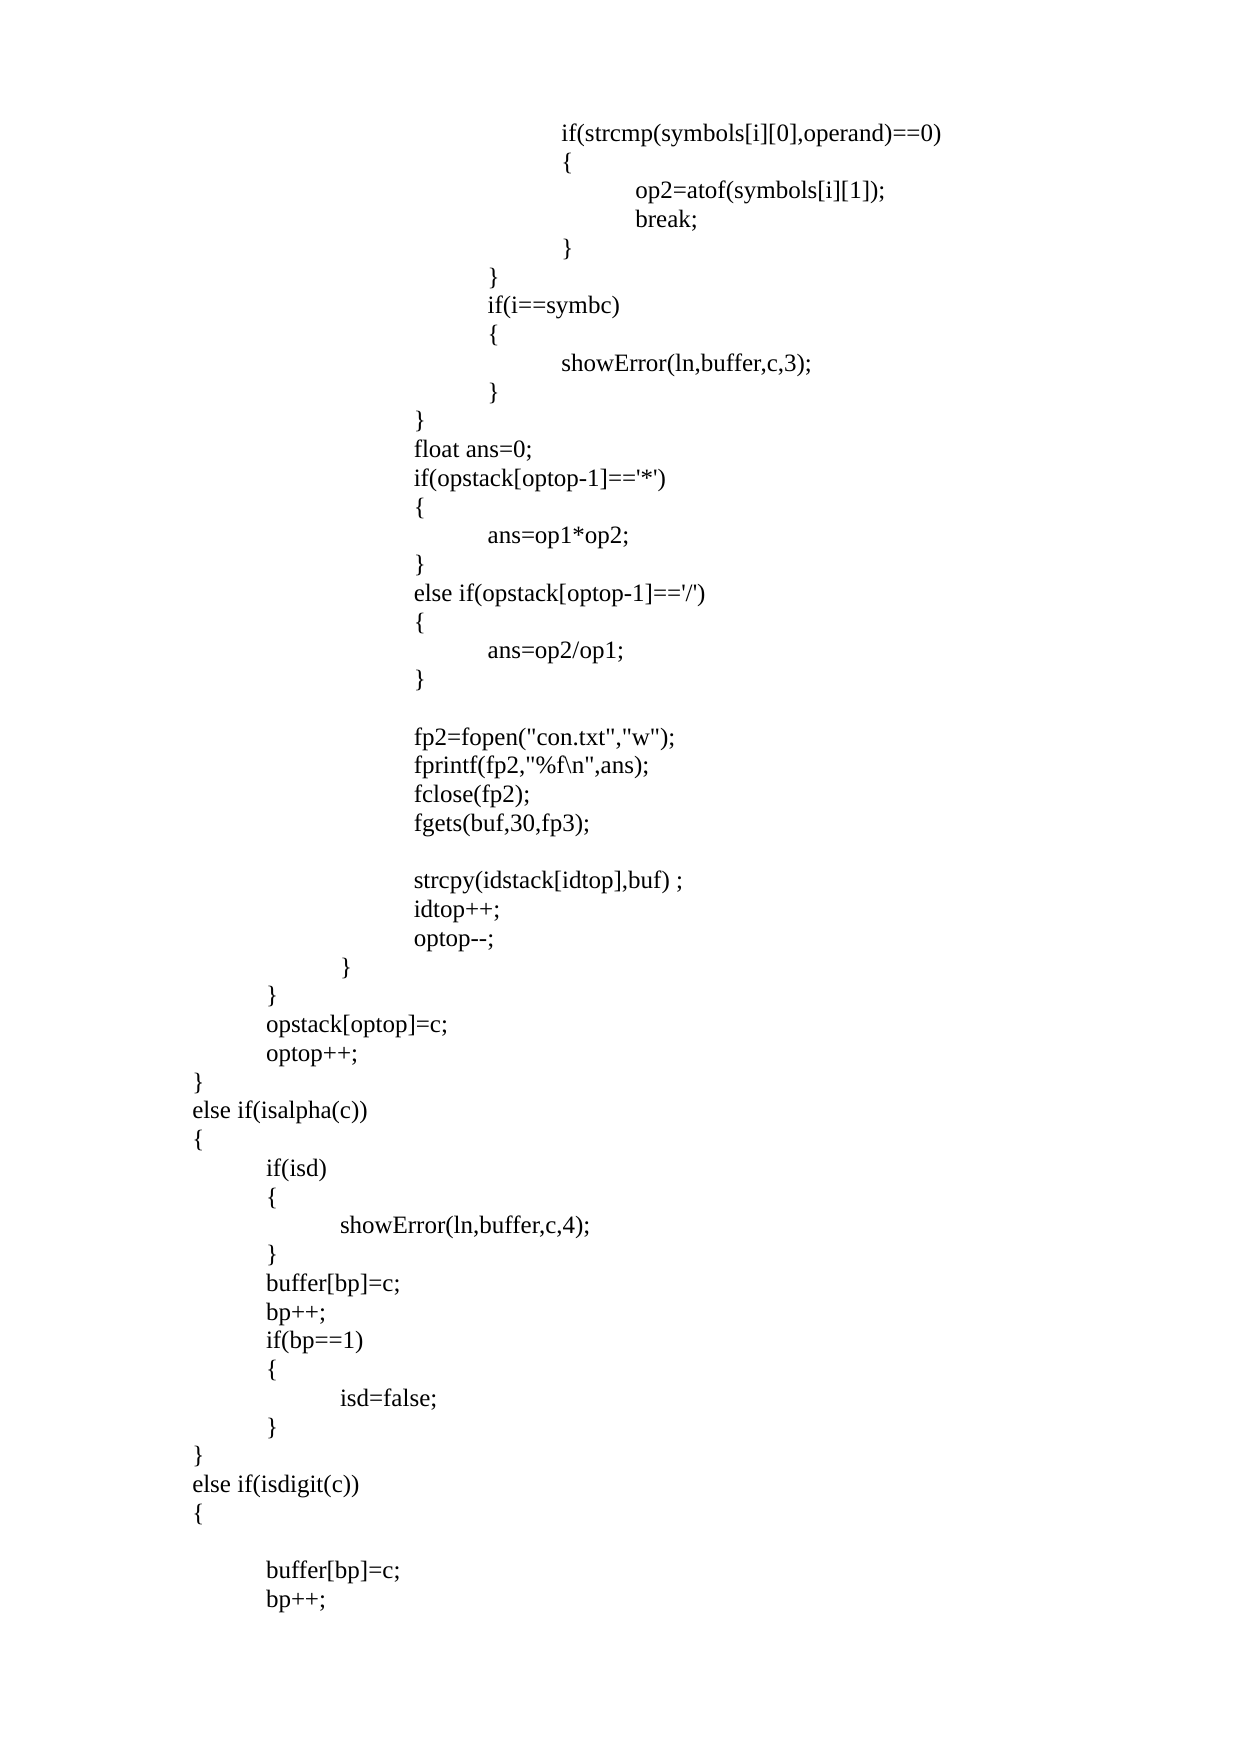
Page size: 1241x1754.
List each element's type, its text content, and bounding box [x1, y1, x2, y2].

text optop++; [118, 1038, 1122, 1067]
text { [118, 1354, 1122, 1383]
text } [118, 1067, 1122, 1096]
text } [118, 549, 1122, 578]
text } [118, 406, 1122, 434]
text bp++; [118, 1297, 1122, 1326]
text optop--; [118, 923, 1122, 952]
text { [118, 1124, 1122, 1153]
text float ans=0; [118, 434, 1122, 463]
text } [118, 1239, 1122, 1268]
text } [118, 981, 1122, 1009]
text fp2=fopen("con.txt","w"); [118, 722, 1122, 751]
text else if(opstack[optop-1]=='/') [118, 578, 1122, 607]
text break; [118, 204, 1122, 233]
text ans=op2/op1; [118, 636, 1122, 664]
text if(isd) [118, 1153, 1122, 1182]
text if(bp==1) [118, 1326, 1122, 1354]
text if(strcmp(symbols[i][0],operand)==0) [118, 118, 1122, 147]
text op2=atof(symbols[i][1]); [118, 176, 1122, 204]
text else if(isdigit(c)) [118, 1469, 1122, 1498]
text { [118, 492, 1122, 521]
text if(opstack[optop-1]=='*') [118, 463, 1122, 492]
text ans=op1*op2; [118, 521, 1122, 549]
text opstack[optop]=c; [118, 1009, 1122, 1038]
text } [118, 1412, 1122, 1441]
text showError(ln,buffer,c,4); [118, 1211, 1122, 1239]
text buffer[bp]=c; [118, 1556, 1122, 1584]
text if(i==symbc) [118, 291, 1122, 319]
text } [118, 664, 1122, 693]
text { [118, 1498, 1122, 1527]
text showError(ln,buffer,c,3); [118, 348, 1122, 377]
text strcpy(idstack[idtop],buf) ; [118, 866, 1122, 894]
text else if(isalpha(c)) [118, 1096, 1122, 1124]
text } [118, 377, 1122, 406]
text { [118, 147, 1122, 176]
text } [118, 262, 1122, 291]
text } [118, 233, 1122, 262]
text fgets(buf,30,fp3); [118, 808, 1122, 837]
text fprintf(fp2,"%f\n",ans); [118, 751, 1122, 779]
text } [118, 1441, 1122, 1469]
text isd=false; [118, 1383, 1122, 1412]
text bp++; [118, 1584, 1122, 1613]
text idtop++; [118, 894, 1122, 923]
text { [118, 319, 1122, 348]
text { [118, 607, 1122, 636]
text fclose(fp2); [118, 779, 1122, 808]
text buffer[bp]=c; [118, 1268, 1122, 1297]
text } [118, 952, 1122, 981]
text { [118, 1182, 1122, 1211]
